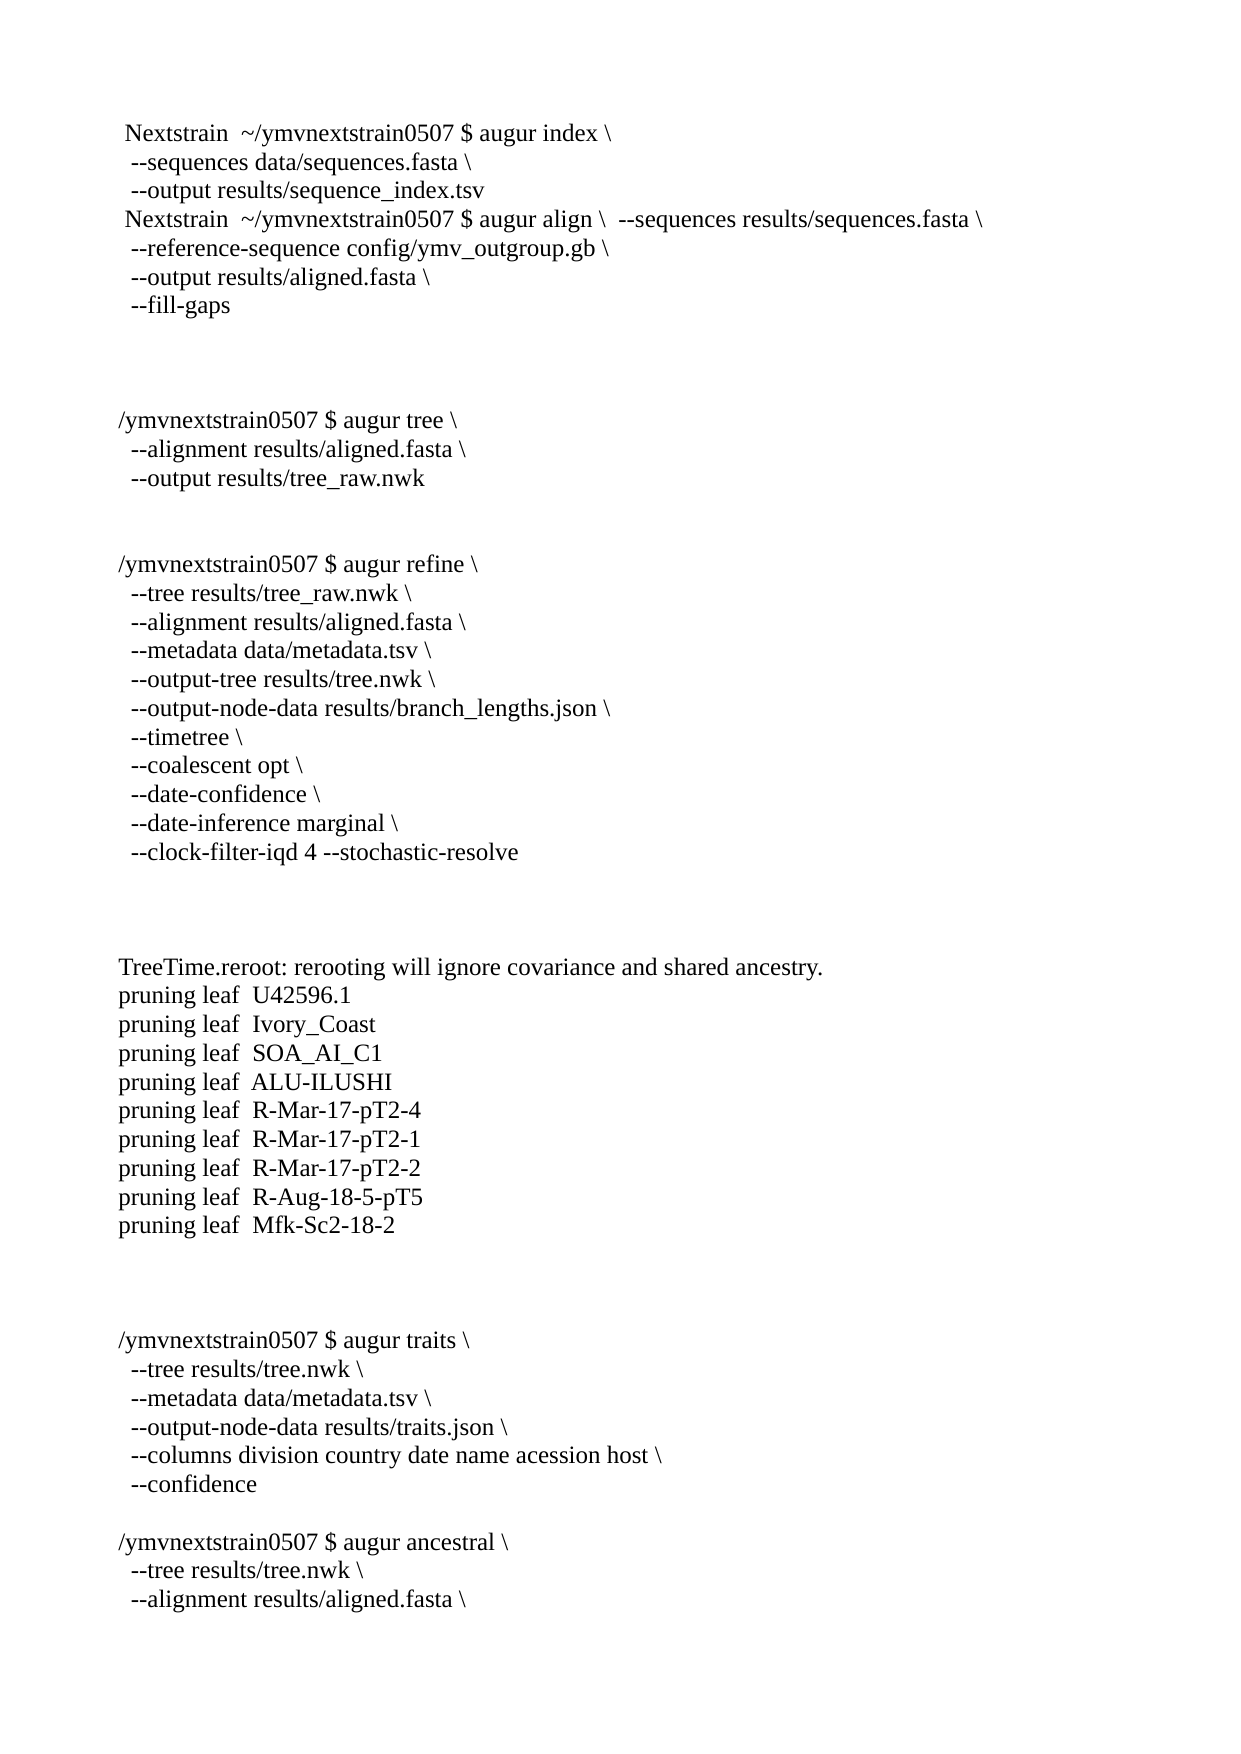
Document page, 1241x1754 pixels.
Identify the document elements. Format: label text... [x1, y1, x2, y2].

text --sequences data/sequences.fasta \ [118, 147, 1122, 176]
text --clock-filter-iqd 4 --stochastic-resolve [118, 837, 1122, 866]
text pruning leaf R-Mar-17-pT2-4 [118, 1096, 1122, 1124]
text pruning leaf SOA_AI_C1 [118, 1038, 1122, 1067]
text --date-confidence \ [118, 779, 1122, 808]
text /ymvnextstrain0507 $ augur tree \ [118, 406, 1122, 434]
text Nextstrain ~/ymvnextstrain0507 $ augur index \ [118, 118, 1122, 147]
text --metadata data/metadata.tsv \ [118, 1383, 1122, 1412]
text --reference-sequence config/ymv_outgroup.gb \ [118, 233, 1122, 262]
text --date-inference marginal \ [118, 808, 1122, 837]
text /ymvnextstrain0507 $ augur traits \ [118, 1326, 1122, 1354]
text --confidence [118, 1469, 1122, 1498]
text --columns division country date name acession host \ [118, 1441, 1122, 1469]
text --output results/tree_raw.nwk [118, 463, 1122, 492]
text pruning leaf Mfk-Sc2-18-2 [118, 1211, 1122, 1239]
text --tree results/tree.nwk \ [118, 1354, 1122, 1383]
text --tree results/tree_raw.nwk \ [118, 578, 1122, 607]
text --coalescent opt \ [118, 751, 1122, 779]
text --alignment results/aligned.fasta \ [118, 607, 1122, 636]
text TreeTime.reroot: rerooting will ignore covariance and shared ancestry. [118, 952, 1122, 981]
text pruning leaf R-Mar-17-pT2-2 [118, 1153, 1122, 1182]
text --timetree \ [118, 722, 1122, 751]
text pruning leaf ALU-ILUSHI [118, 1067, 1122, 1096]
text --output results/sequence_index.tsv [118, 176, 1122, 204]
text --metadata data/metadata.tsv \ [118, 636, 1122, 664]
text --output-node-data results/branch_lengths.json \ [118, 693, 1122, 722]
text --output-node-data results/traits.json \ [118, 1412, 1122, 1441]
text Nextstrain ~/ymvnextstrain0507 $ augur align \ --sequences results/sequences.fasta \ [118, 204, 1122, 233]
text pruning leaf Ivory_Coast [118, 1009, 1122, 1038]
text --tree results/tree.nwk \ [118, 1556, 1122, 1584]
text pruning leaf R-Mar-17-pT2-1 [118, 1124, 1122, 1153]
text --alignment results/aligned.fasta \ [118, 1584, 1122, 1613]
text pruning leaf U42596.1 [118, 981, 1122, 1009]
text /ymvnextstrain0507 $ augur refine \ [118, 549, 1122, 578]
text /ymvnextstrain0507 $ augur ancestral \ [118, 1527, 1122, 1556]
text --fill-gaps [118, 291, 1122, 319]
text --alignment results/aligned.fasta \ [118, 434, 1122, 463]
text --output results/aligned.fasta \ [118, 262, 1122, 291]
text pruning leaf R-Aug-18-5-pT5 [118, 1182, 1122, 1211]
text --output-tree results/tree.nwk \ [118, 664, 1122, 693]
